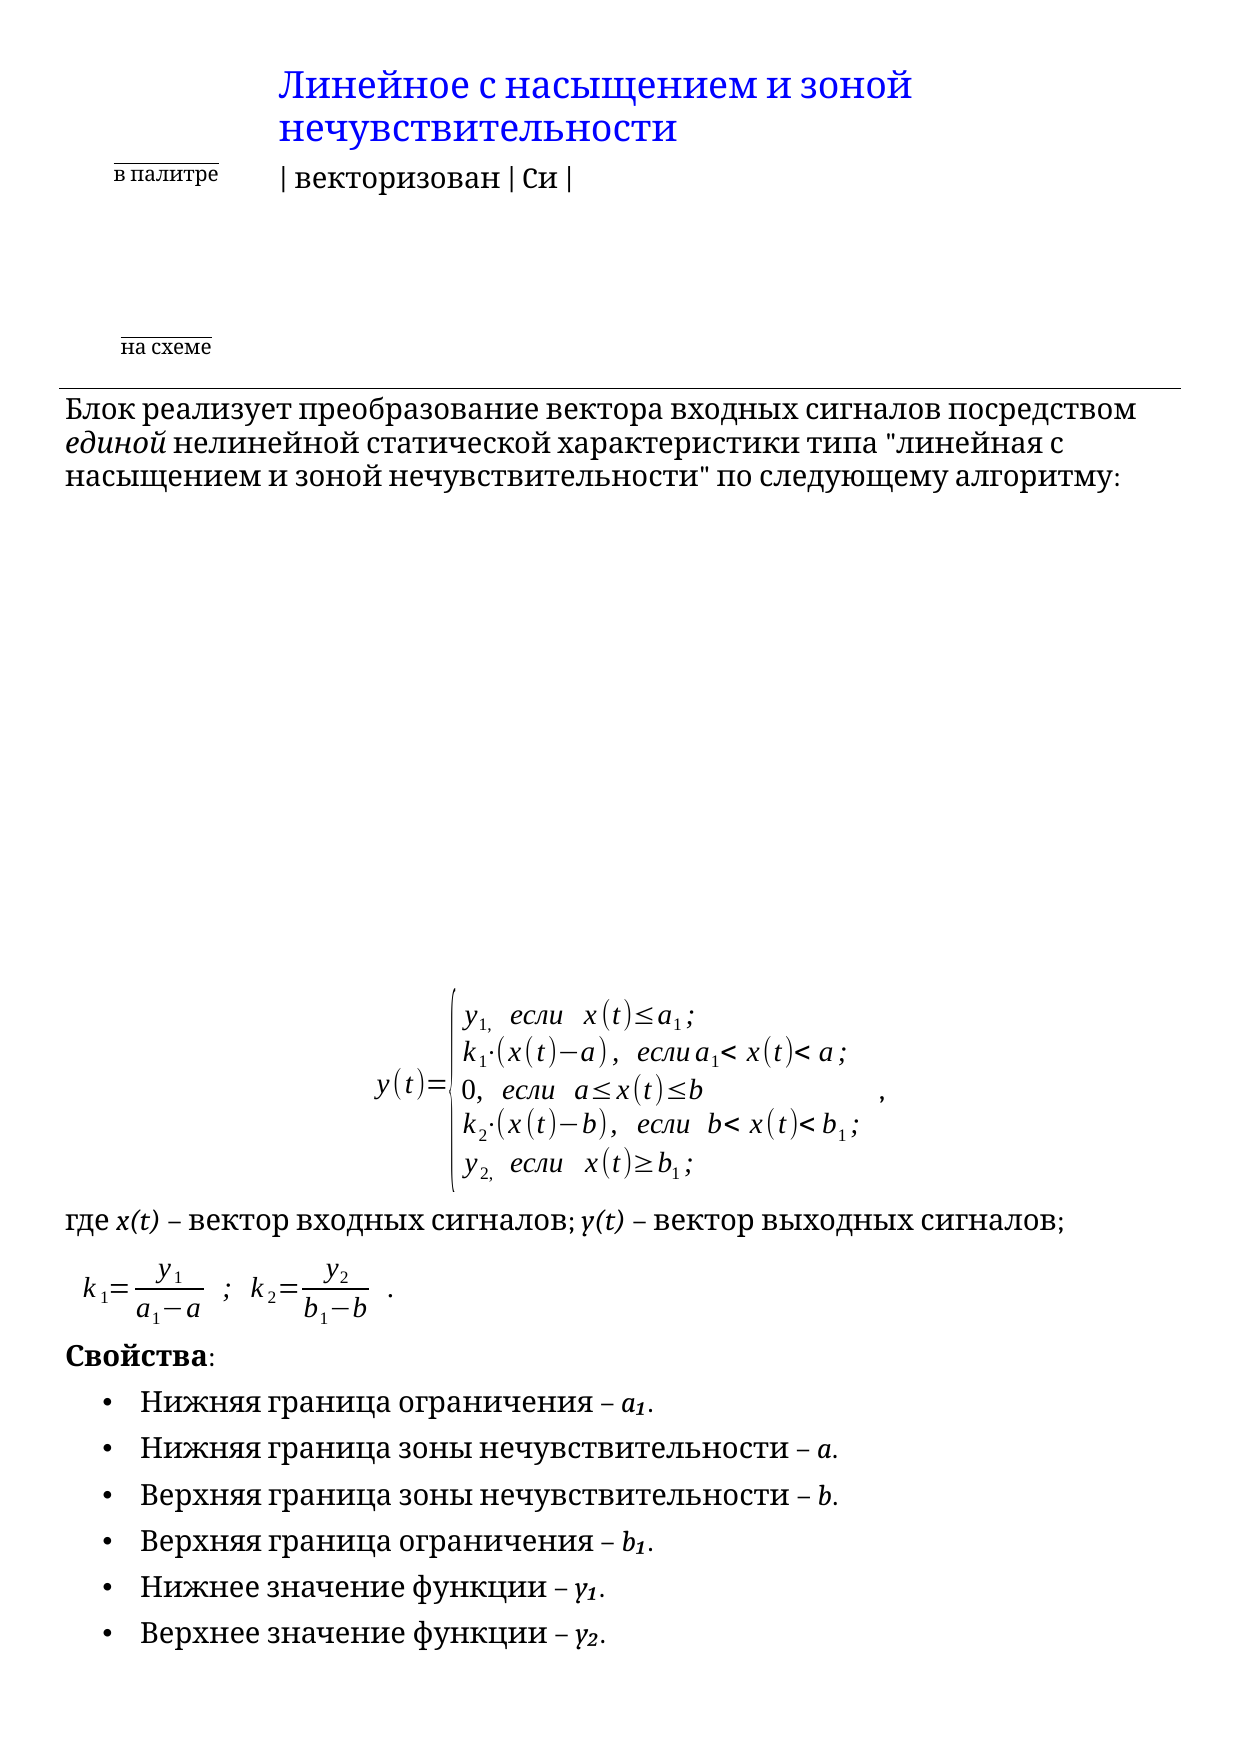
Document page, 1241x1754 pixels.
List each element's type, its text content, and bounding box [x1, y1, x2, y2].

table_cell Блок реализует преобразование вектора входных сигналов посредством единой нелинейной статической характеристики типа "линейная с насыщением и зоной нечувствительности" по следующему алгоритму: , где x(t) – вектор входных сигналов; y(t) – вектор выходных сигналов; Свойства: Нижняя граница ограничения – a₁. Нижняя граница зоны нечувствительности – a. Верхняя граница зоны нечувствительности – b. Верхняя граница ограничения – b₁. Нижнее значение функции – y₁. Верхнее значение функции – y₂. Примечание: для реализации векторной обработки преобразуемые сигналы должны быть «сжаты» в векторный входной сигнал посредством типового блока Мультиплексор. [59, 389, 1181, 1669]
table_cell [273, 214, 1181, 330]
table_header Линейное с насыщением и зоной нечувствительности [273, 59, 1181, 157]
table_header [59, 59, 273, 157]
table_cell [59, 214, 273, 330]
table_cell [273, 330, 1181, 388]
table_cell в палитре [59, 157, 273, 214]
table_cell на схеме [59, 330, 273, 388]
table_cell | векторизован | Cи | [273, 157, 1181, 214]
